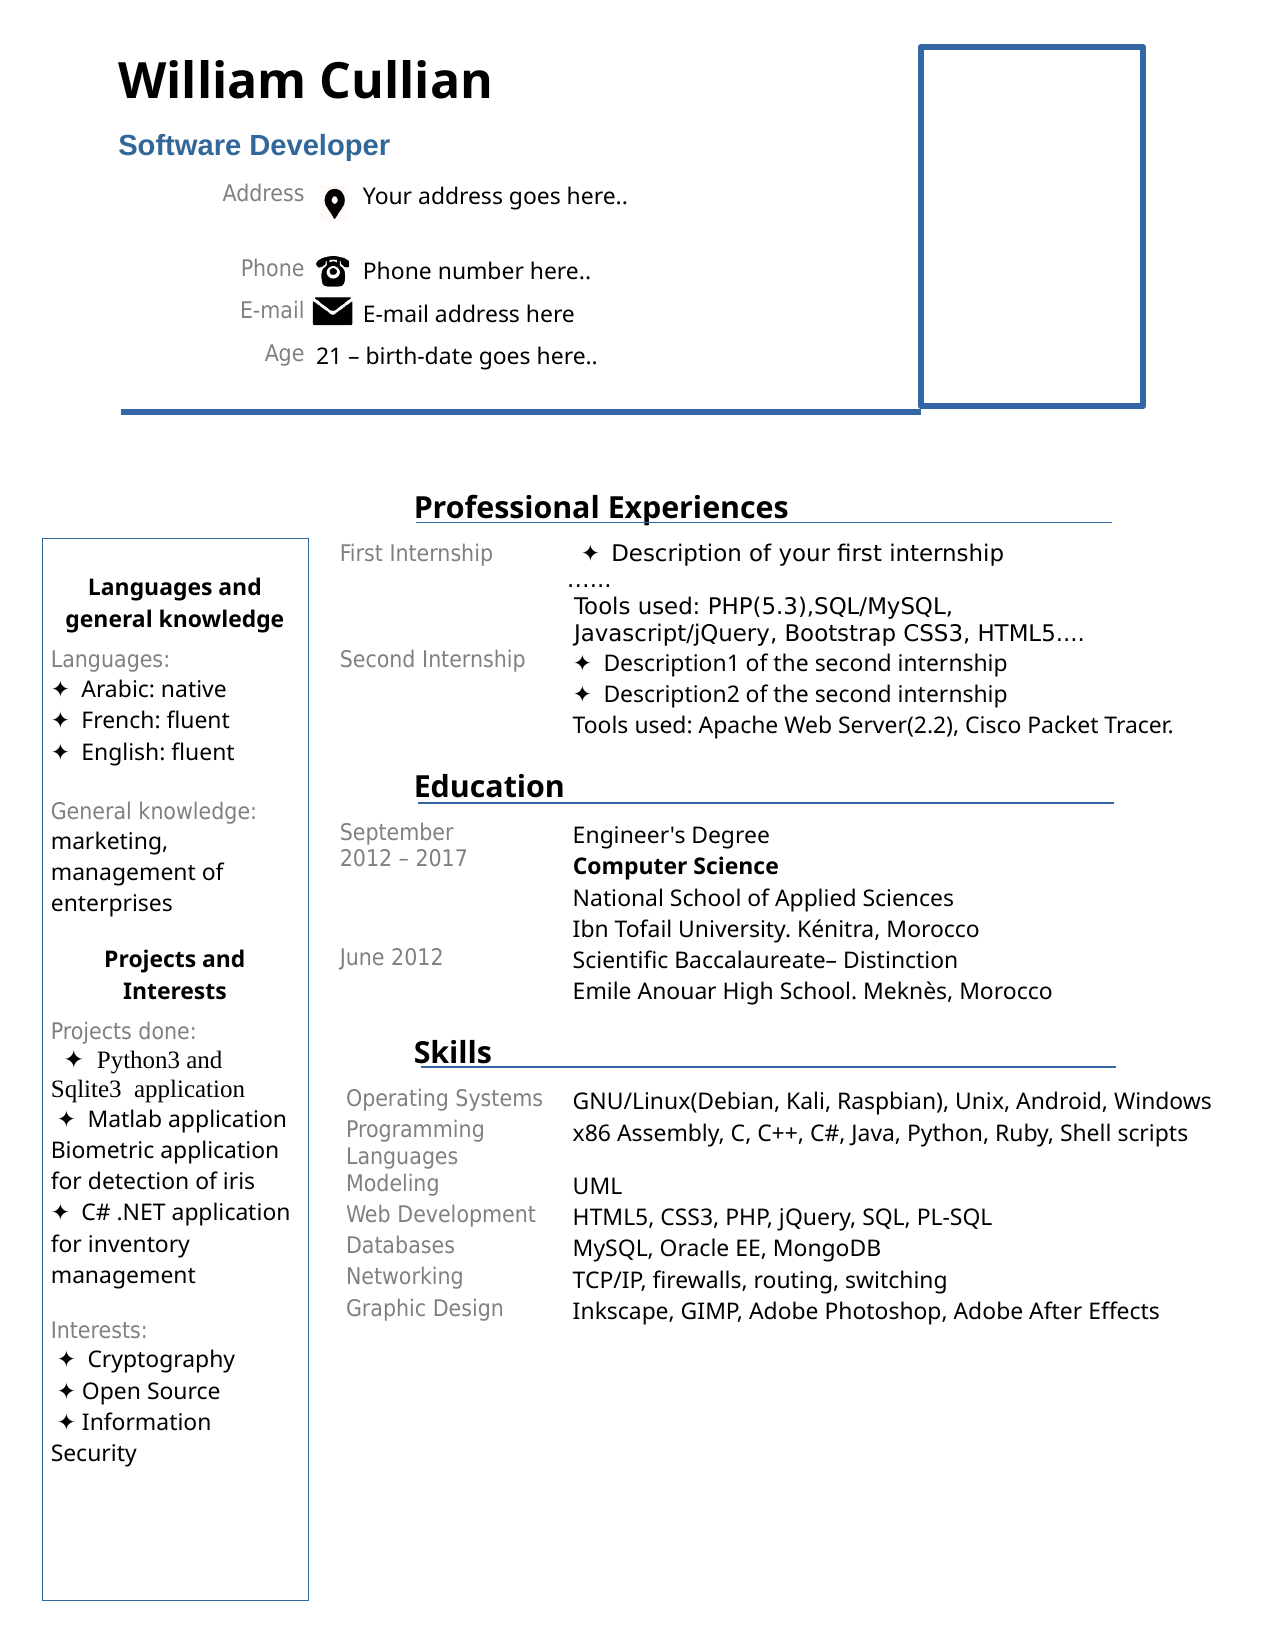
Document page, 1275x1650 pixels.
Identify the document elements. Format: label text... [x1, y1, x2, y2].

picture [312, 250, 353, 331]
text [1146, 45, 1157, 113]
text F Arabic: native [51, 673, 299, 704]
text Biometric application for detection of iris [51, 1134, 299, 1196]
text F Matlab application [51, 1103, 299, 1134]
subtitle Interests: [51, 1317, 299, 1343]
table_header Operating Systems [346, 1085, 567, 1116]
table_cell HTML5, CSS3, PHP, jQuery, SQL, PL-SQL [567, 1201, 1214, 1232]
table_cell MySQL, Oracle EE, MongoDB [567, 1232, 1214, 1263]
subtitle Professional Experiences [118, 486, 1157, 527]
picture [314, 181, 353, 225]
table_cell Networking [346, 1264, 567, 1295]
text Projects and Interests [51, 943, 299, 1006]
subtitle [924, 128, 1140, 162]
table_cell F Description1 of the second internship F Description2 of the second internship Tools used: Apache Web Server(2.2), Cisco Packet Tracer. [567, 646, 1212, 740]
table_cell Databases [346, 1232, 567, 1263]
table_cell Modeling [346, 1170, 567, 1201]
table_cell Programming Languages [346, 1116, 567, 1170]
table_cell UML [567, 1170, 1214, 1201]
text [924, 50, 1140, 113]
table_cell Graphic Design [346, 1295, 567, 1326]
text Skills [309, 1031, 1157, 1073]
table_header September 2012 – 2017 [340, 819, 567, 944]
table_header GNU/Linux(Debian, Kali, Raspbian), Unix, Android, Windows [567, 1085, 1214, 1116]
table_header [310, 174, 357, 249]
table_cell Web Development [346, 1201, 567, 1232]
table_cell E-mail [123, 292, 310, 334]
text F Open Source F Information Security [51, 1375, 299, 1468]
table_cell Phone [123, 249, 310, 292]
text F Python3 and Sqlite3 application [51, 1045, 299, 1103]
subtitle [1146, 128, 1157, 162]
subtitle Languages: [51, 646, 299, 673]
table_cell Scientific Baccalaureate– Distinction Emile Anouar High School. Meknès, Morocco [567, 944, 1212, 1006]
table_cell Age [123, 335, 310, 382]
table_cell Second Internship [340, 646, 567, 740]
table_cell 21 – birth-date goes here.. [310, 335, 873, 382]
table_header Engineer's Degree Computer Science National School of Applied Sciences Ibn Tofail University. Kénitra, Morocco [567, 819, 1212, 944]
text William Cullian [118, 45, 918, 113]
table_cell x86 Assembly, C, C++, C#, Java, Python, Ruby, Shell scripts [567, 1116, 1214, 1170]
table_header First Internship [340, 540, 567, 646]
table_cell June 2012 [340, 944, 567, 1006]
text Languages and general knowledge [51, 571, 299, 634]
text marketing, management of enterprises [51, 825, 299, 918]
subtitle Software Developer [118, 128, 918, 162]
subtitle [43, 539, 308, 1600]
table_cell [310, 292, 357, 334]
text F Cryptography [51, 1343, 299, 1375]
subtitle Projects done: [51, 1018, 299, 1045]
subtitle General knowledge: [51, 798, 299, 825]
table_cell Inkscape, GIMP, Adobe Photoshop, Adobe After Effects [567, 1295, 1214, 1326]
table_cell [310, 249, 357, 292]
table_header Address [123, 174, 310, 249]
text F French: fluent [51, 704, 299, 736]
subtitle Education [309, 765, 1157, 806]
text F English: fluent [51, 736, 299, 767]
table_header Your address goes here.. [357, 174, 873, 249]
table_cell TCP/IP, firewalls, routing, switching [567, 1264, 1214, 1295]
table_cell Phone number here.. [357, 249, 873, 292]
table_header F Description of your first internship …... Tools used: PHP(5.3),SQL/MySQL, Javascript/jQuery, Bootstrap CSS3, HTML5.... [567, 540, 1212, 646]
text F C# .NET application for inventory management [51, 1196, 299, 1290]
table_cell E-mail address here [357, 292, 873, 334]
